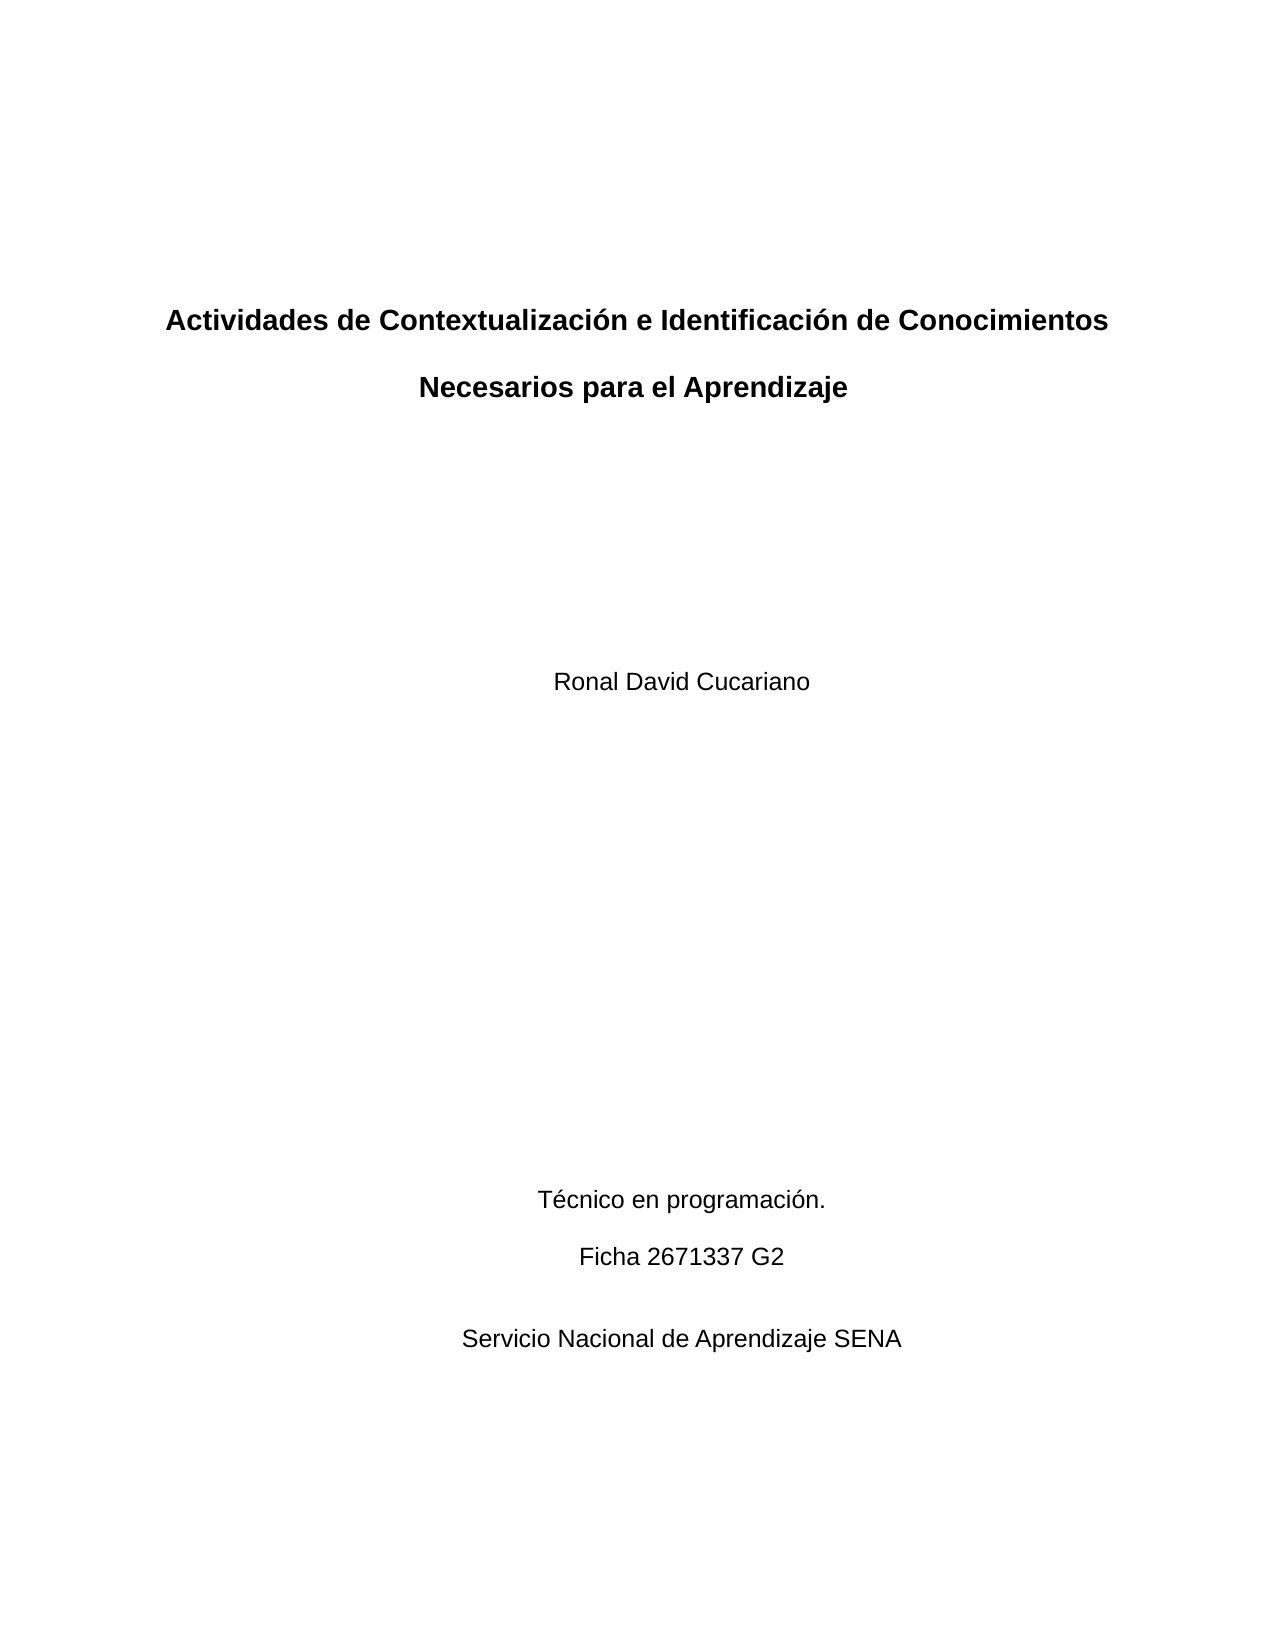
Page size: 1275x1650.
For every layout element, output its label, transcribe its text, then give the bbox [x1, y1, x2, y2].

text Técnico en programación. [148, 1185, 1127, 1214]
text Ficha 2671337 G2 [148, 1242, 1127, 1271]
text Ronal David Cucariano [148, 667, 1127, 696]
subtitle Servicio Nacional de Aprendizaje SENA [148, 1324, 1127, 1352]
text Actividades de Contextualización e Identificación de Conocimientos Necesarios para el Aprendizaje [148, 303, 1127, 404]
